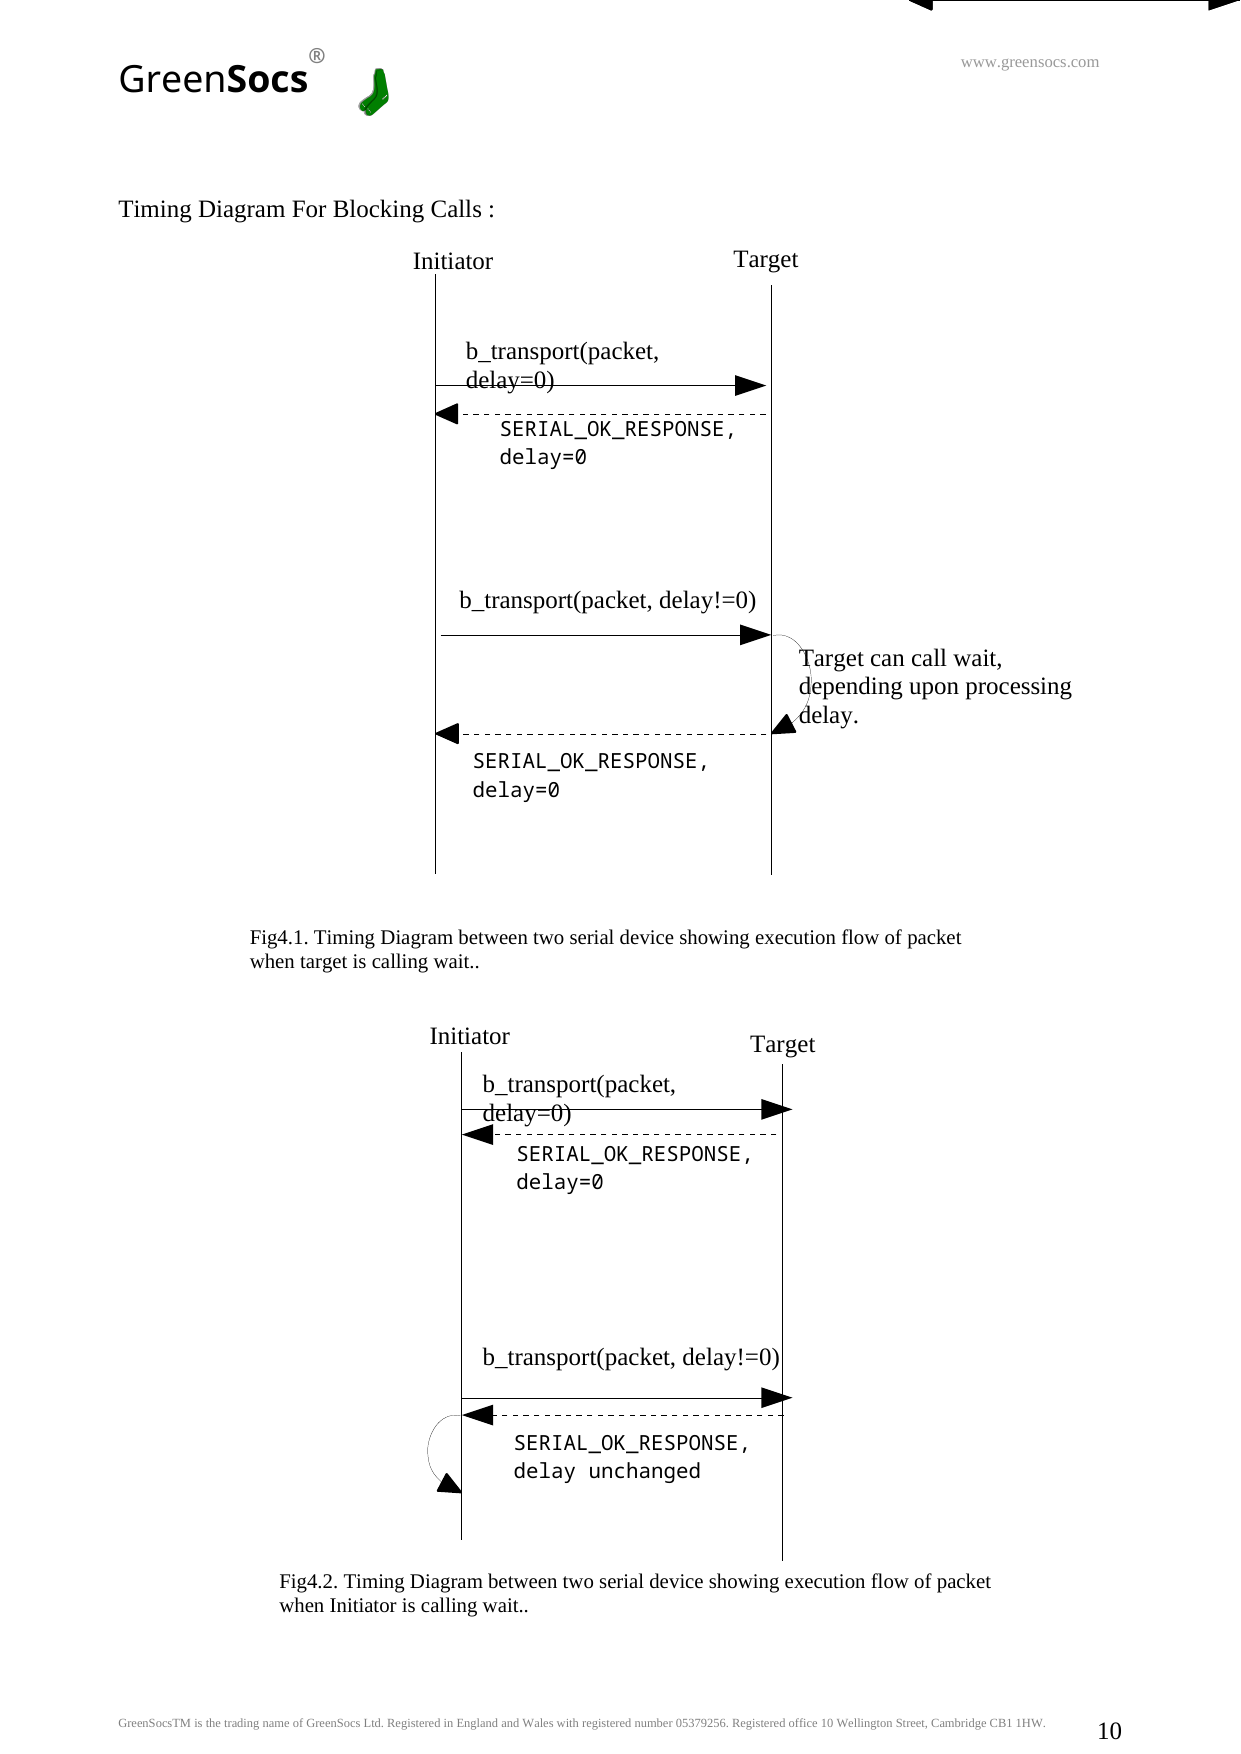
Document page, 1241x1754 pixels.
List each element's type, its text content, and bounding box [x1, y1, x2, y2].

text Timing Diagram For Blocking Calls : [118, 194, 1122, 223]
picture [357, 68, 389, 117]
